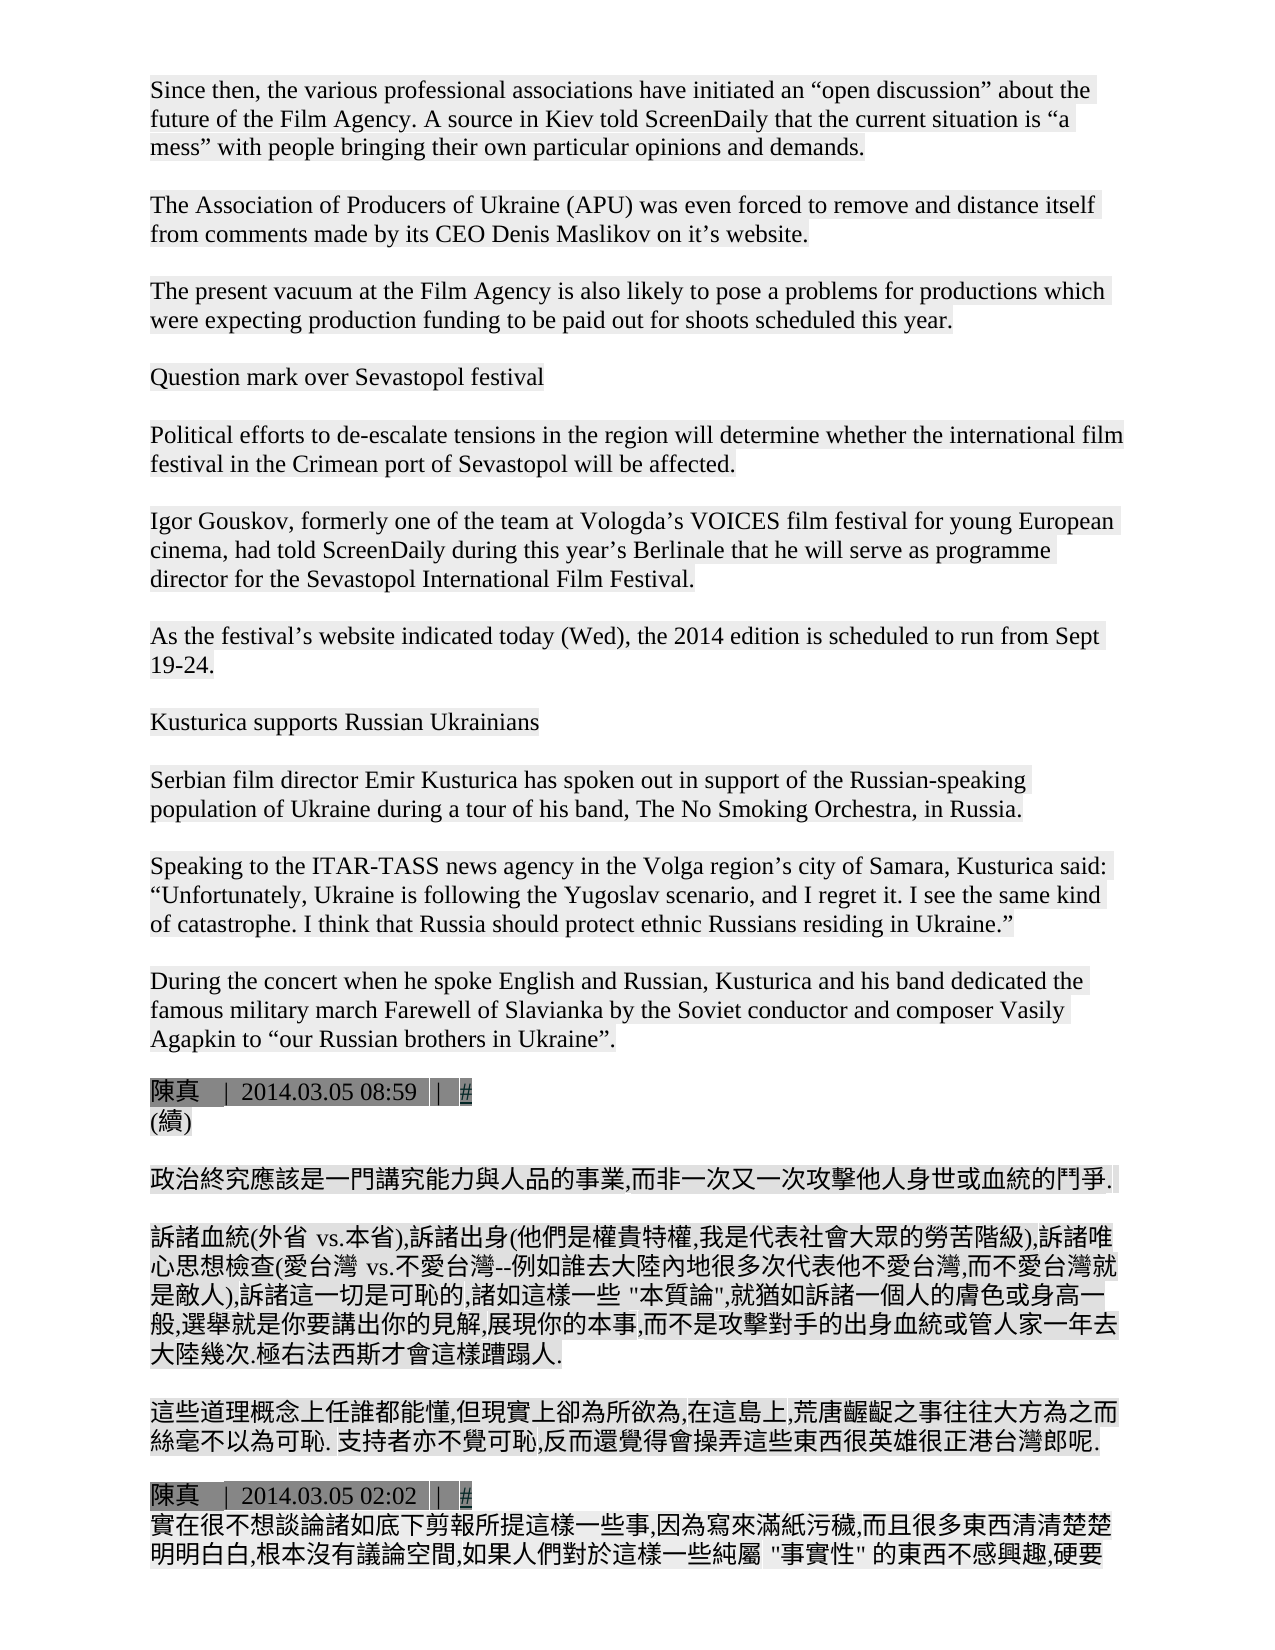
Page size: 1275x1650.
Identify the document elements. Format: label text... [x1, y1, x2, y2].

text 實在很不想談論諸如底下剪報所提這樣一些事,因為寫來滿紙污穢,而且很多東西清清楚楚明明白白,根本沒有議論空間,如果人們對於這樣一些純屬 "事實性" 的東西不感興趣,硬要(聽信)瞎掰,硬要把差異不大或甚至毫無差異的東西給說成彷彿一黑一白一善一惡彷彿天壤之別,卻不會引起台灣社會人們普遍的反感,那我實在也沒啥好說,只能說: 你不在乎這樣一種下流,但我很在乎,因為我相信這是一切是非美醜的根本. 我沒法讓你也跟我一樣反感這樣一種下流,但我總能表示我個人由衷的厭惡和鄙夷. 不管什麼時候,綠營總喜歡裝窮,以便表示他們與所謂廣大老百姓生死與共穿同一條褲子,但這絕非事實. 若有人不同意,請舉出一個真正稱得上貧窮的檯面人物. 我敢保證,這些 "窮人" 財產的零頭恐怕都比我的財產總數還要多上不知道幾個零. 整天攻擊他人的身世是可恥的,說人靠爸,這位柯醫師難道不靠爸?整天攻擊他人住豪宅,但他自己住市價上億的房子若不是豪宅,那什麼是豪宅? 若媒體報導無誤,那麼,買一棟這位柯醫師所住的房子,可以買我(四年前才買)的房子買上 15 棟. 若是買我之前住的那棟公寓,恰恰能買超過 100 棟以上. 台大醫師的薪水,因為是公務員,就算你做到過勞死,也不過17-18萬,我若一直靠這樣的薪水過活,卻妄想買下與柯先生同等級的豪宅,就算不吃不喝,也得12年才僅僅付得出頭期款,若想繳清貸款恐怕得不眠不休不吃不喝工作到 22 世紀才有可能. 一個公家機關的醫生,若非靠爸,如何可能買得起這樣的豪宅? 大靠爸和小靠爸,有何差別呢? 一個身家幾億跟一個身家幾十億的人,有何差別? 前者憑何而來如此崇高傲慢之道德姿態整天以此羞辱對手? 我對選舉或國內藍綠之事,毫無興趣,但政治終究應該是一門講究能力與人品的事業,而非一場又一場一次又一次攻擊他人身世或血統的無恥鬥爭. 陳真 ============== 連勝文駁靠爸族 柯文哲大笑「自有公斷」 東森新聞東森新聞 2014年3月4日 台北市長選戰，兩位參選人柯文哲以及連勝文對決的態勢逐漸升溫，連勝文率先打出媒體戰，接連上電視節目專訪，特別強調事業是靠自己，企圖破除權貴印象，柯文哲聞訊大笑，表示社會自有公斷。 衝忙慌張柯文哲趕上電視通告就怕遲到，畢竟對手連勝文已經先馳得點，在電視節目上談權貴，撇清不靠爸全靠自己，柯文哲反倒聞訊大笑，台北市長參選人柯文哲：「不評論一下，人家這樣講，嘴巴在人家身上你沒辦法，你想怎麼樣，社會自有公斷」，台北市長參選人連勝文：「絕大多數的人還是希望台灣的選舉能夠有個不同的面貌，不是說專門針對人身來做攻擊，或是對人出生背景來做文章」 [150, 1511, 1125, 1569]
text 陳真 | 2014.03.05 08:59 | # [150, 1077, 1125, 1107]
text (續) 政治終究應該是一門講究能力與人品的事業,而非一次又一次攻擊他人身世或血統的鬥爭. 訴諸血統(外省 vs.本省),訴諸出身(他們是權貴特權,我是代表社會大眾的勞苦階級),訴諸唯心思想檢查(愛台灣 vs.不愛台灣--例如誰去大陸內地很多次代表他不愛台灣,而不愛台灣就是敵人),訴諸這一切是可恥的,諸如這樣一些 "本質論",就猶如訴諸一個人的膚色或身高一般,選舉就是你要講出你的見解,展現你的本事,而不是攻擊對手的出身血統或管人家一年去大陸幾次.極右法西斯才會這樣蹧蹋人. 這些道理概念上任誰都能懂,但現實上卻為所欲為,在這島上,荒唐齷齪之事往往大方為之而絲毫不以為可恥. 支持者亦不覺可恥,反而還覺得會操弄這些東西很英雄很正港台灣郎呢. [150, 1107, 1125, 1456]
text 陳真 | 2014.03.05 02:02 | # [150, 1481, 1125, 1511]
text Since then, the various professional associations have initiated an “open discussion” about the future of the Film Agency. A source in Kiev told ScreenDaily that the current situation is “a mess” with people bringing their own particular opinions and demands. The Association of Producers of Ukraine (APU) was even forced to remove and distance itself from comments made by its CEO Denis Maslikov on it’s website. The present vacuum at the Film Agency is also likely to pose a problems for productions which were expecting production funding to be paid out for shoots scheduled this year. Question mark over Sevastopol festival Political efforts to de-escalate tensions in the region will determine whether the international film festival in the Crimean port of Sevastopol will be affected. Igor Gouskov, formerly one of the team at Vologda’s VOICES film festival for young European cinema, had told ScreenDaily during this year’s Berlinale that he will serve as programme director for the Sevastopol International Film Festival. As the festival’s website indicated today (Wed), the 2014 edition is scheduled to run from Sept 19-24. Kusturica supports Russian Ukrainians Serbian film director Emir Kusturica has spoken out in support of the Russian-speaking population of Ukraine during a tour of his band, The No Smoking Orchestra, in Russia. Speaking to the ITAR-TASS news agency in the Volga region’s city of Samara, Kusturica said: “Unfortunately, Ukraine is following the Yugoslav scenario, and I regret it. I see the same kind of catastrophe. I think that Russia should protect ethnic Russians residing in Ukraine.” During the concert when he spoke English and Russian, Kusturica and his band dedicated the famous military march Farewell of Slavianka by the Soviet conductor and composer Vasily Agapkin to “our Russian brothers in Ukraine”. [150, 75, 1125, 1052]
